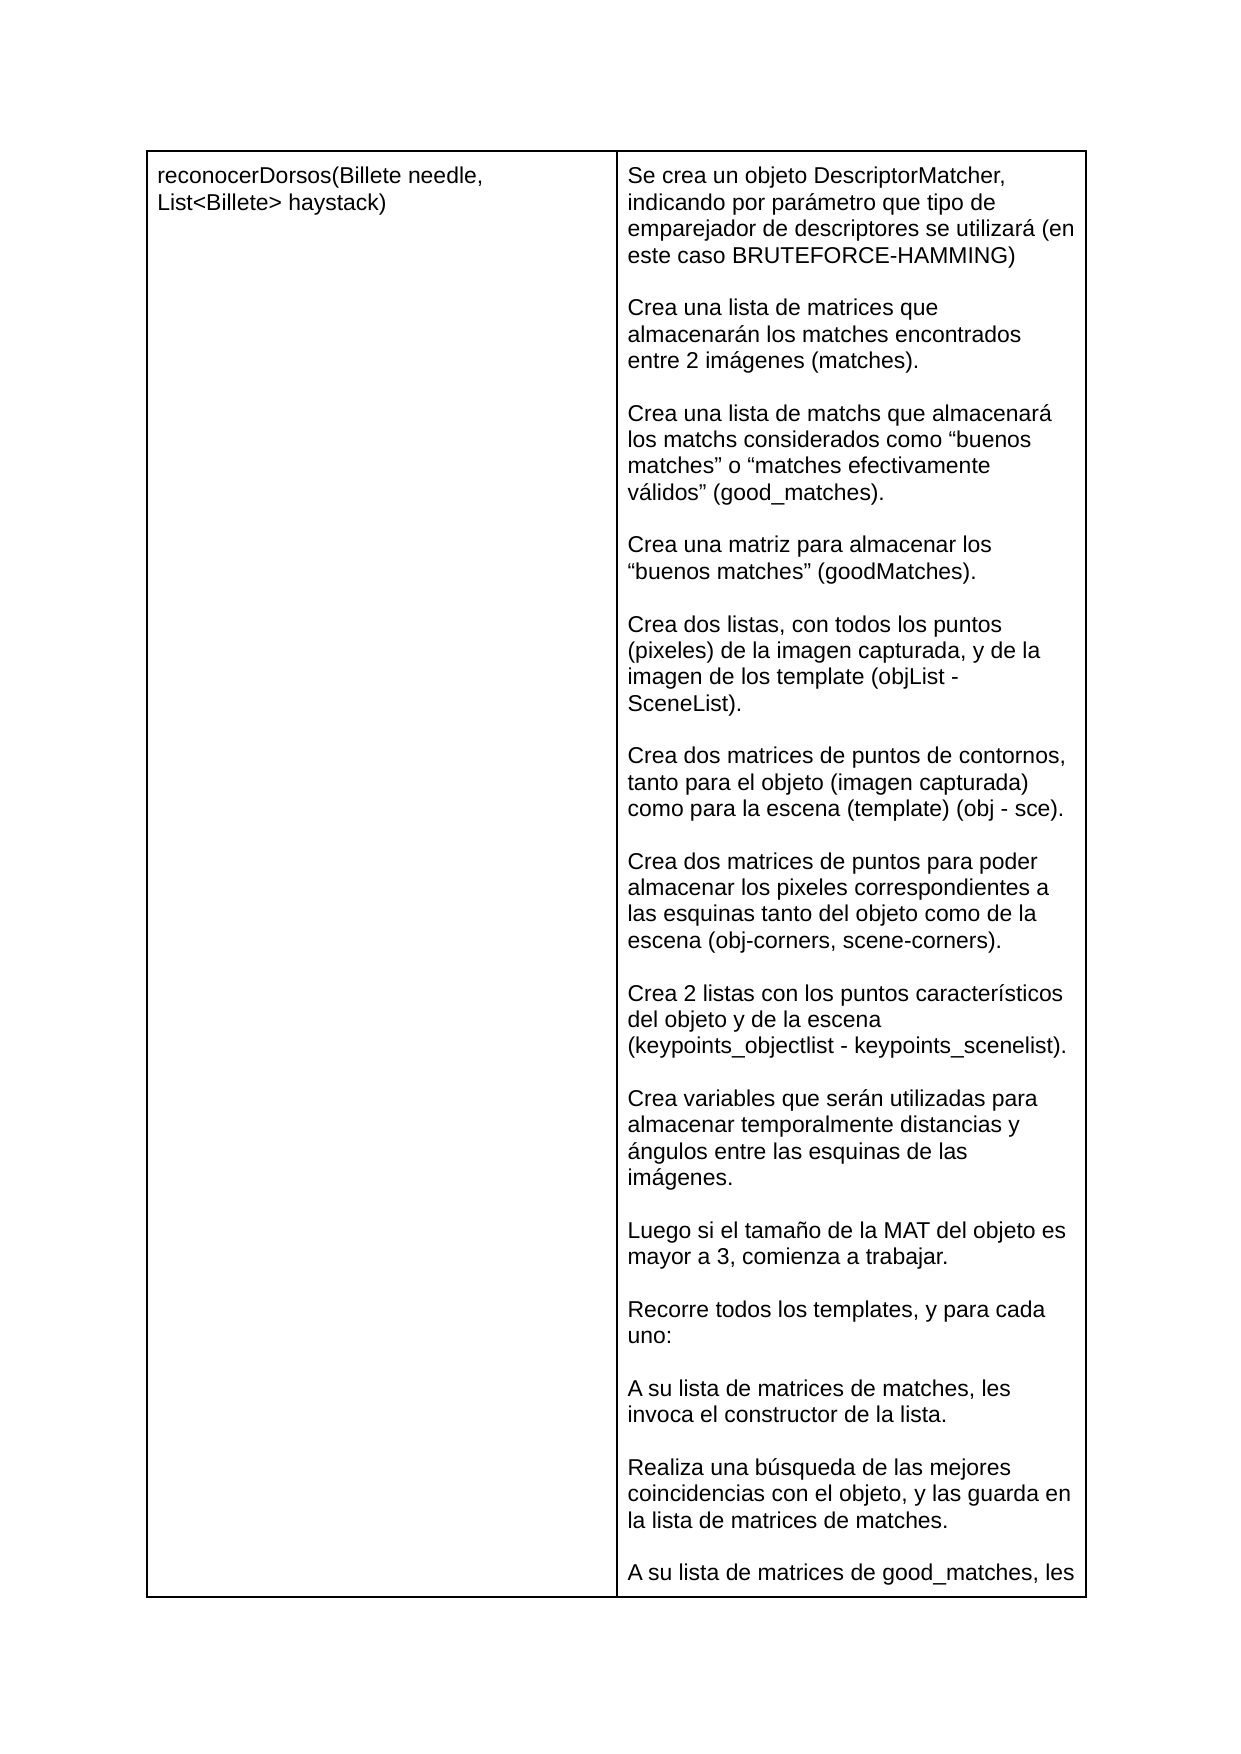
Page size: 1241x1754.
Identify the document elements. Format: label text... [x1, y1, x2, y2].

table_cell Se crea un objeto DescriptorMatcher, indicando por parámetro que tipo de emparejador de descriptores se utilizará (en este caso BRUTEFORCE-HAMMING) Crea una lista de matrices que almacenarán los matches encontrados entre 2 imágenes (matches). Crea una lista de matchs que almacenará los matchs considerados como “buenos matches” o “matches efectivamente válidos” (good_matches). Crea una matriz para almacenar los “buenos matches” (goodMatches). Crea dos listas, con todos los puntos (pixeles) de la imagen capturada, y de la imagen de los template (objList - SceneList). Crea dos matrices de puntos de contornos, tanto para el objeto (imagen capturada) como para la escena (template) (obj - sce). Crea dos matrices de puntos para poder almacenar los pixeles correspondientes a las esquinas tanto del objeto como de la escena (obj-corners, scene-corners). Crea 2 listas con los puntos característicos del objeto y de la escena (keypoints_objectlist - keypoints_scenelist). Crea variables que serán utilizadas para almacenar temporalmente distancias y ángulos entre las esquinas de las imágenes. Luego si el tamaño de la MAT del objeto es mayor a 3, comienza a trabajar. Recorre todos los templates, y para cada uno: A su lista de matrices de matches, les invoca el constructor de la lista. Realiza una búsqueda de las mejores coincidencias con el objeto, y las guarda en la lista de matrices de matches. A su lista de matrices de good_matches, les [618, 152, 1085, 1596]
table_cell reconocerDorsos(Billete needle, List<Billete> haystack) [148, 152, 616, 1596]
